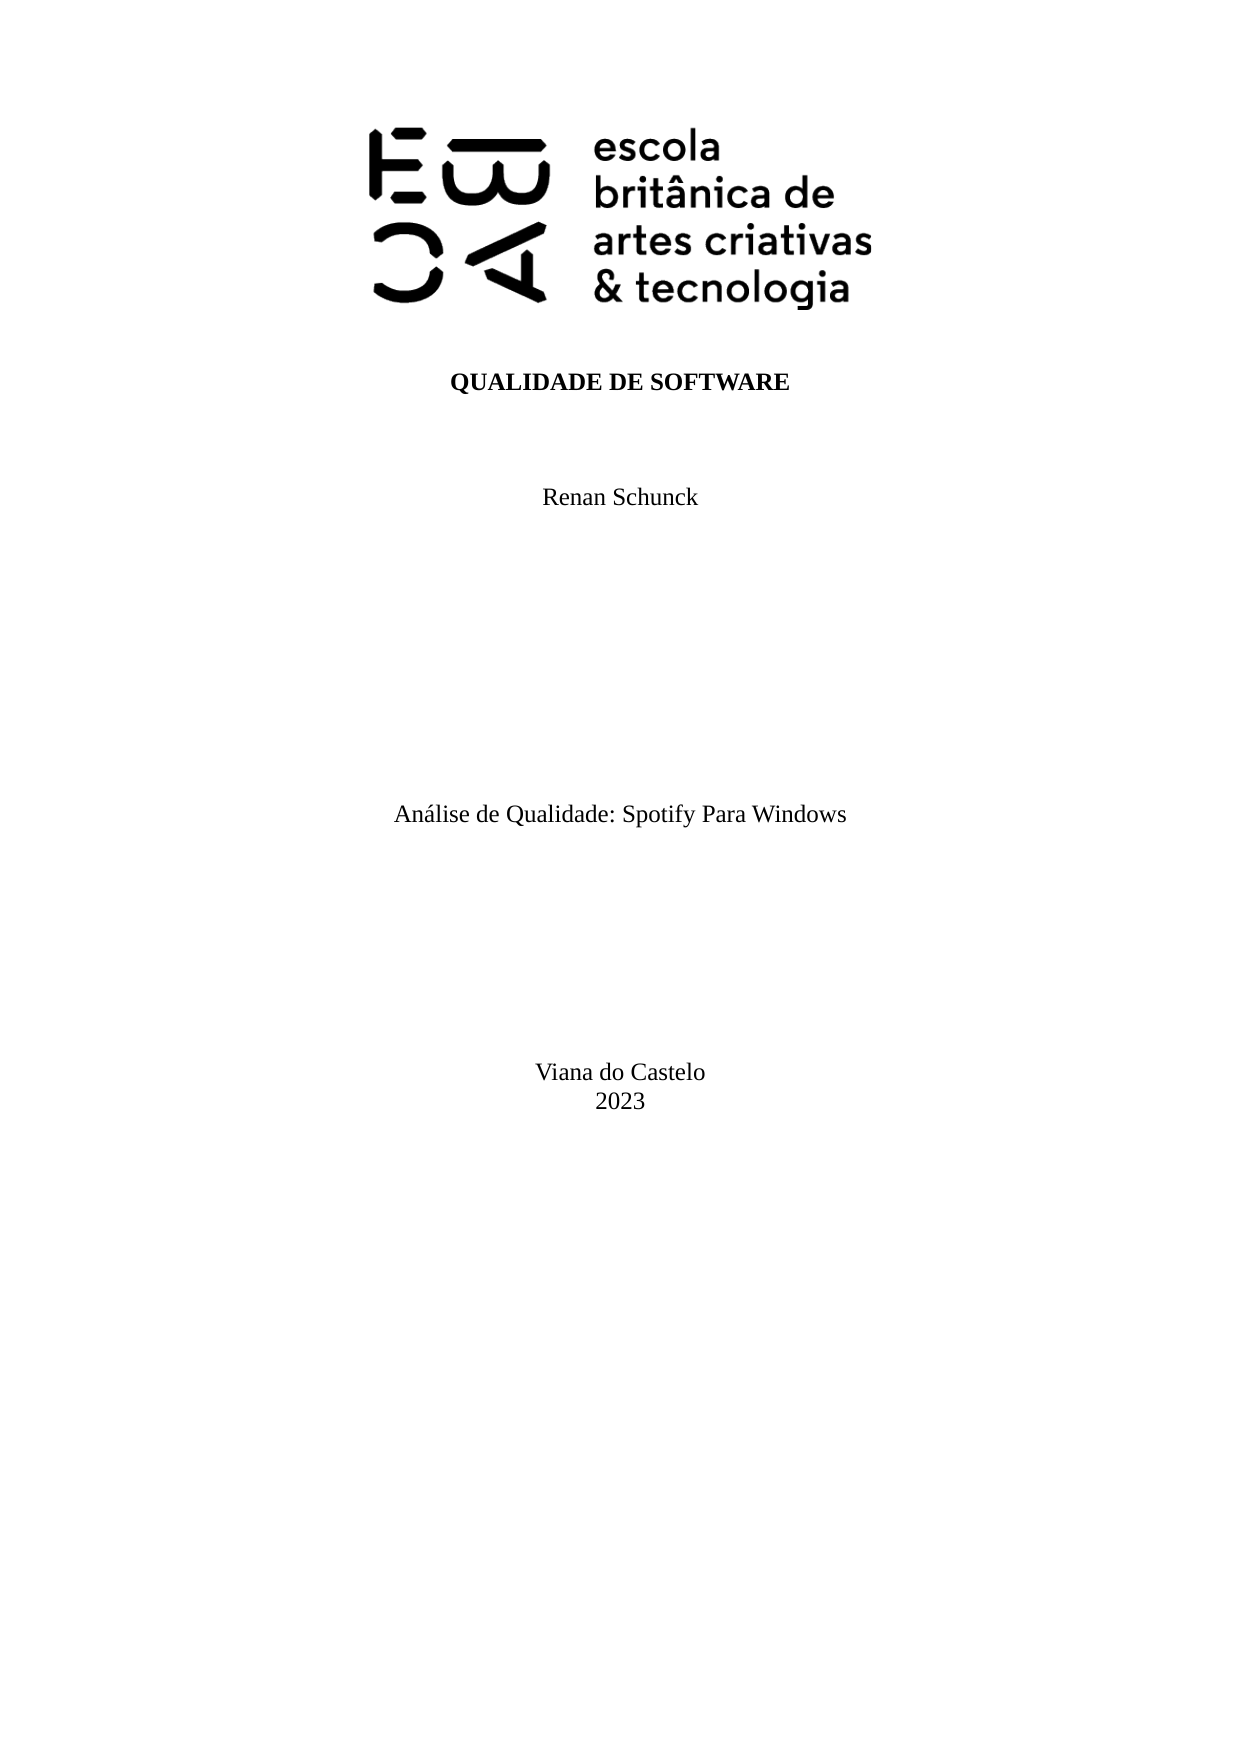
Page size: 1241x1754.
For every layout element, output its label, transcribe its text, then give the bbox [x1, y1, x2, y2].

text Análise de Qualidade: Spotify Para Windows [118, 799, 1122, 827]
text Renan Schunck [118, 482, 1122, 511]
text Viana do Castelo [118, 1057, 1122, 1086]
text 2023 [118, 1086, 1122, 1115]
picture [369, 118, 872, 310]
text QUALIDADE DE SOFTWARE [118, 367, 1122, 396]
